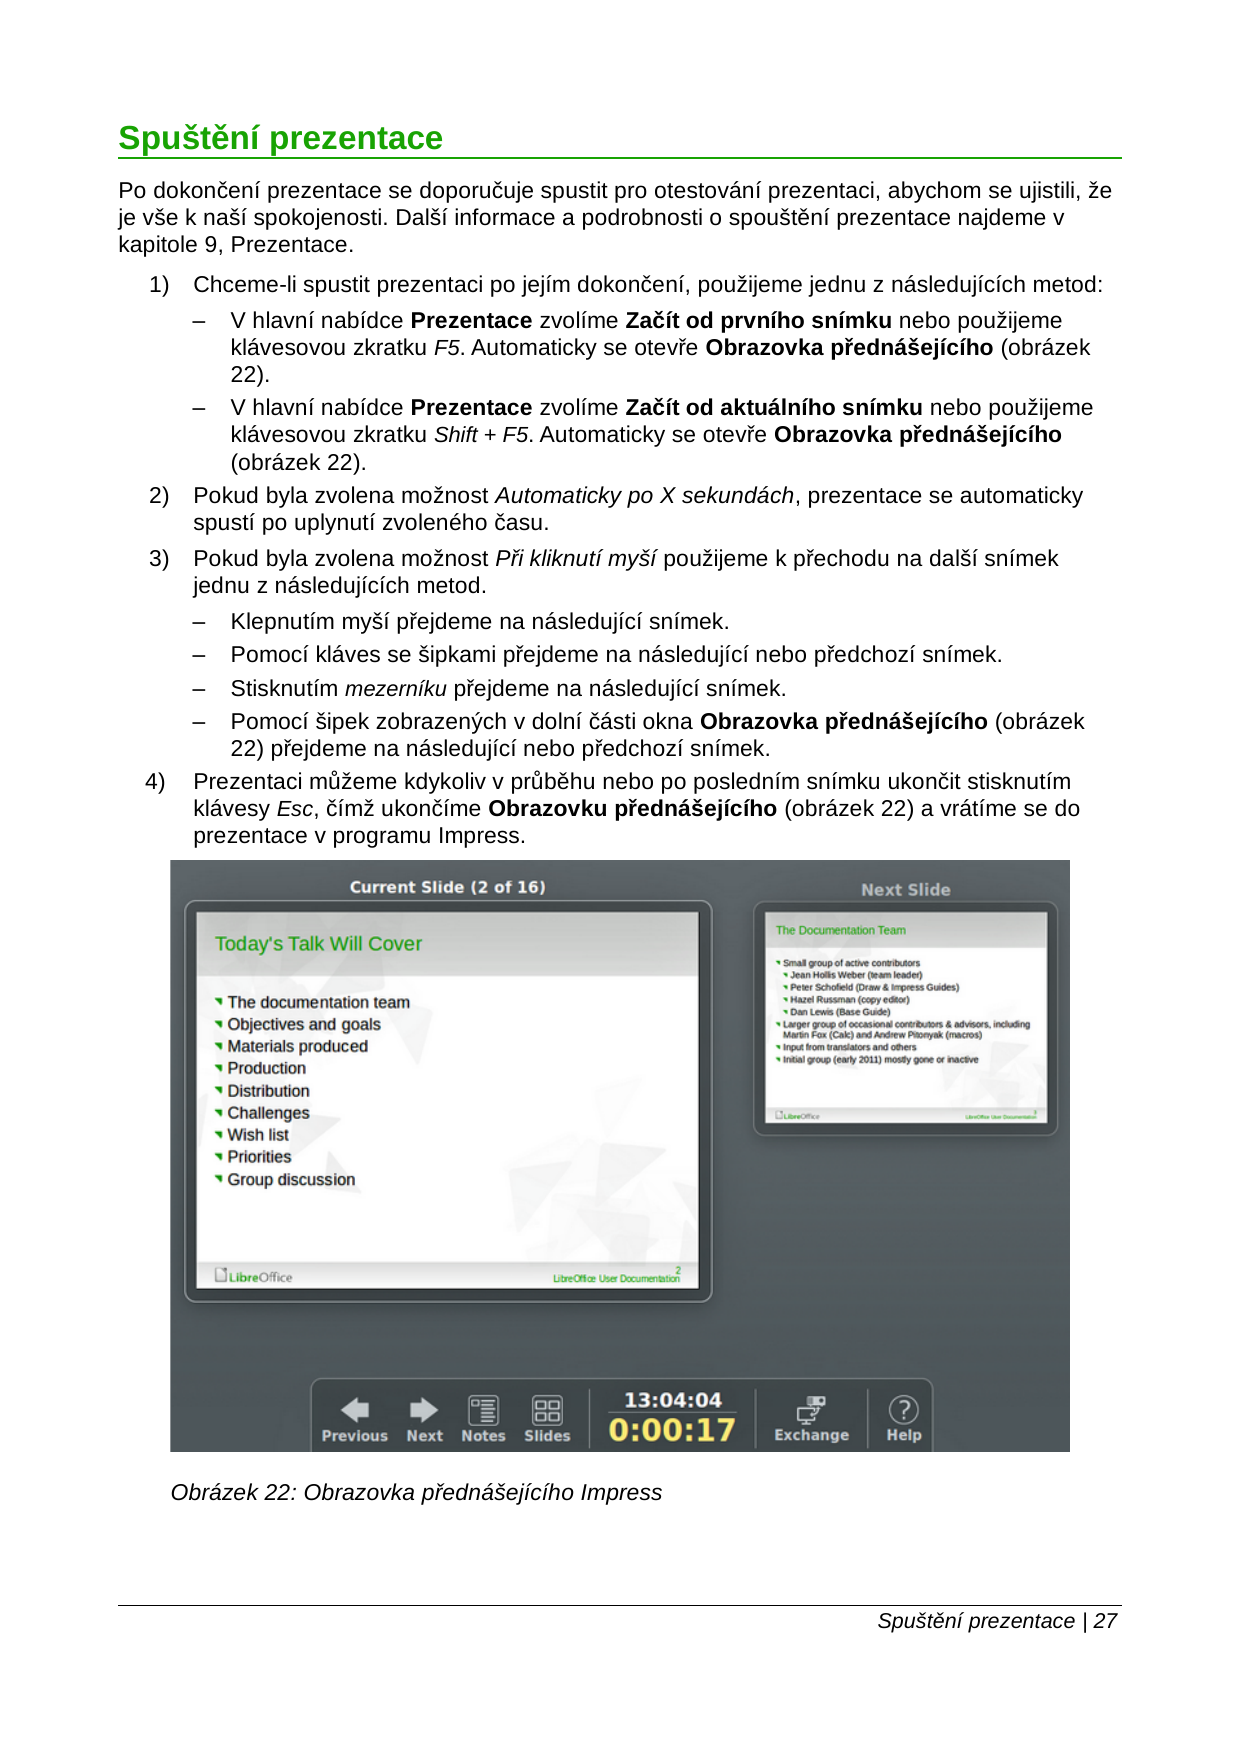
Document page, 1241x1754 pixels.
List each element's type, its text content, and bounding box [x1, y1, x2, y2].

text Obrázek 22: Obrazovka přednášejícího Impress [170, 1452, 1070, 1506]
list Stisknutím mezerníku přejdeme na následující snímek. [192, 674, 1122, 701]
list Pomocí šipek zobrazených v dolní části okna Obrazovka přednášejícího (obrázek 22) přejdeme na následující nebo předchozí snímek. [192, 707, 1122, 761]
list V hlavní nabídce Prezentace zvolíme Začít od prvního snímku nebo použijeme klávesovou zkratku F5. Automaticky se otevře Obrazovka přednášejícího (obrázek 22). [192, 306, 1122, 387]
picture [170, 860, 1070, 1452]
list Pomocí kláves se šipkami přejdeme na následující nebo předchozí snímek. [192, 641, 1122, 668]
list Chceme-li spustit prezentaci po jejím dokončení, použijeme jednu z následujících metod: [169, 270, 1122, 297]
subtitle Spuštění prezentace [118, 118, 1122, 157]
list Pokud byla zvolena možnost Při kliknutí myší použijeme k přechodu na další snímek jednu z následujících metod. [169, 544, 1122, 598]
list Pokud byla zvolena možnost Automaticky po X sekundách, prezentace se automaticky spustí po uplynutí zvoleného času. [169, 481, 1122, 535]
list Prezentaci můžeme kdykoliv v průběhu nebo po posledním snímku ukončit stisknutím klávesy Esc, čímž ukončíme Obrazovku přednášejícího (obrázek 22) a vrátíme se do prezentace v programu Impress. [165, 768, 1122, 849]
list Klepnutím myší přejdeme na následující snímek. [192, 607, 1122, 634]
text Po dokončení prezentace se doporučuje spustit pro otestování prezentaci, abychom se ujistili, že je vše k naší spokojenosti. Další informace a podrobnosti o spouštění prezentace najdeme v kapitole 9, Prezentace. [118, 176, 1122, 258]
list V hlavní nabídce Prezentace zvolíme Začít od aktuálního snímku nebo použijeme klávesovou zkratku Shift + F5. Automaticky se otevře Obrazovka přednášejícího (obrázek 22). [192, 394, 1122, 475]
